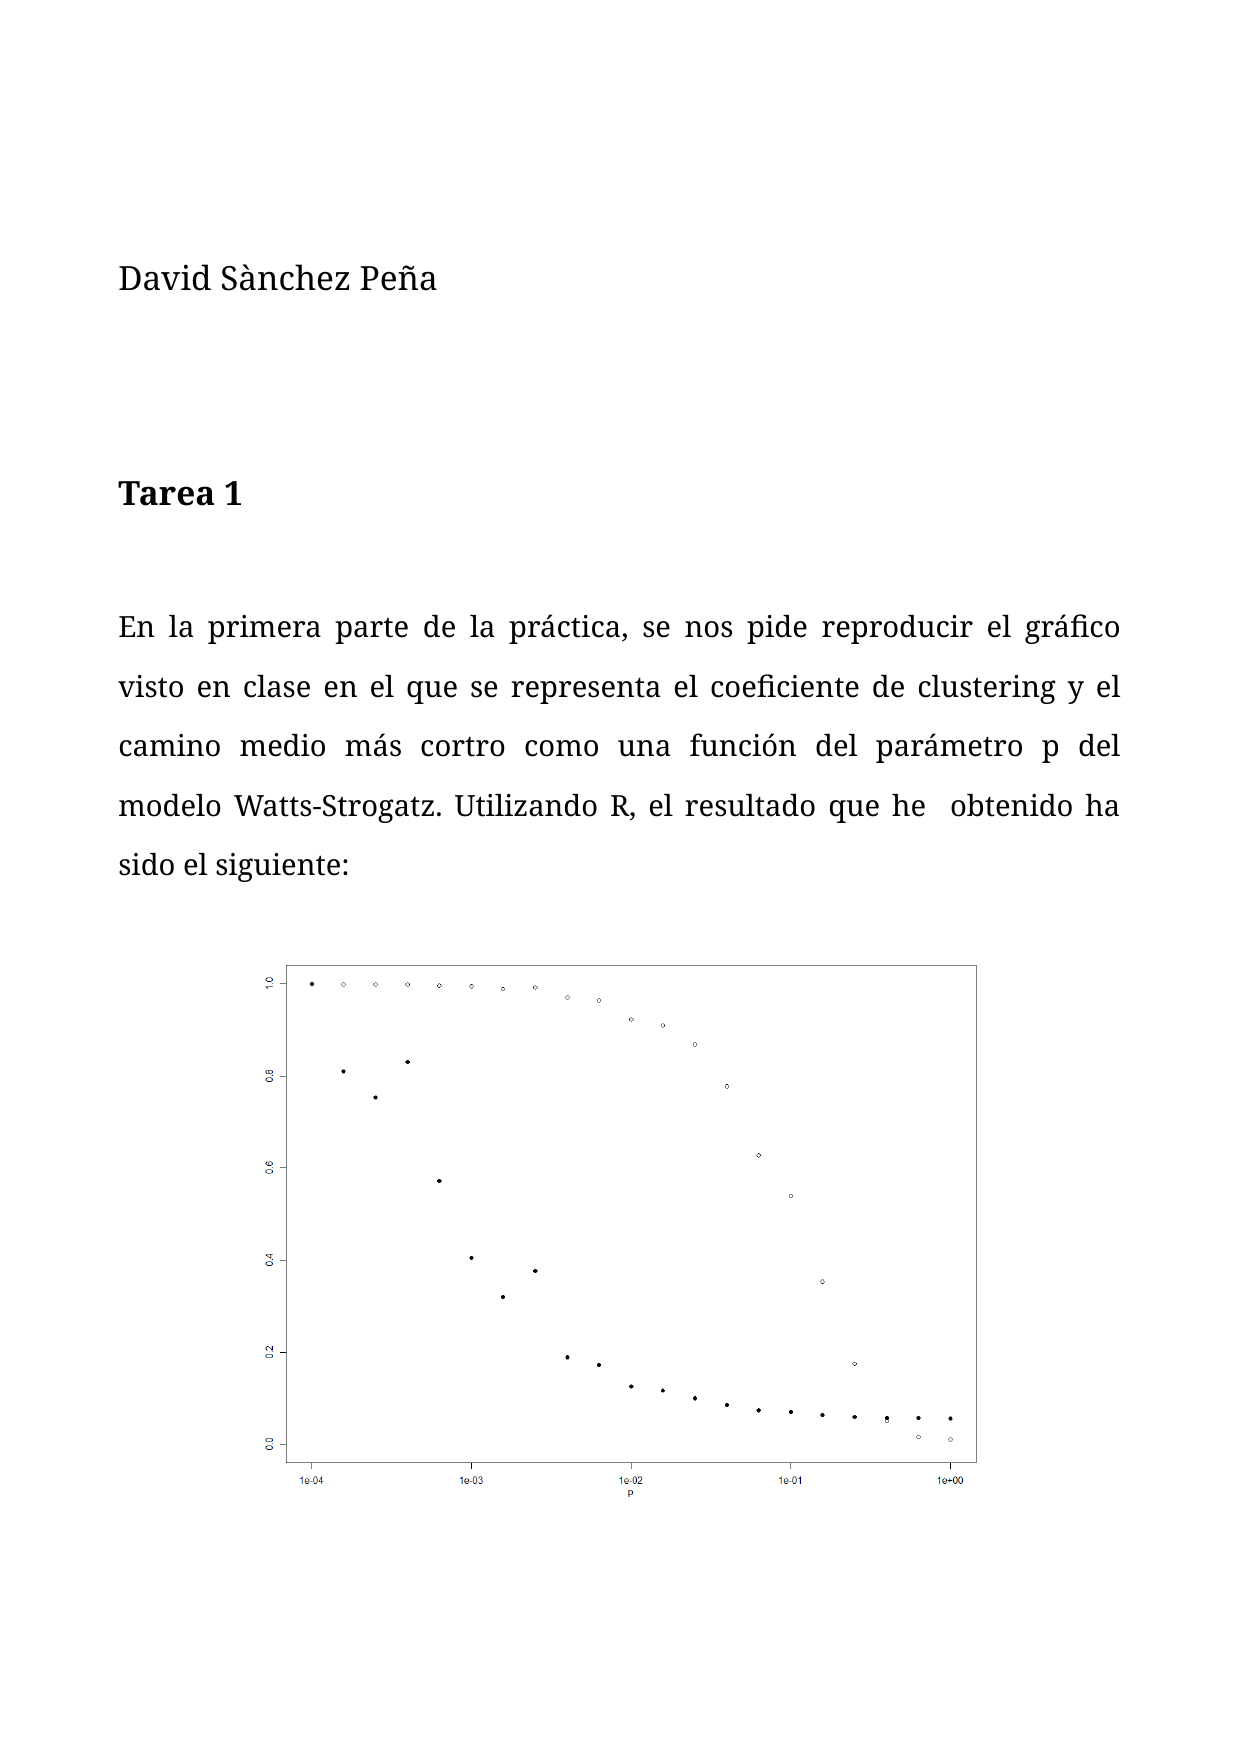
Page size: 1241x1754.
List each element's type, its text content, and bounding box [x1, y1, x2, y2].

text Tarea 1 [118, 470, 1122, 516]
text David Sànchez Peña [118, 254, 1122, 300]
picture [263, 963, 978, 1499]
text En la primera parte de la práctica, se nos pide reproducir el gráfico visto en clase en el que se representa el coeficiente de clustering y el camino medio más cortro como una función del parámetro p del modelo Watts-Strogatz. Utilizando R, el resultado que he obtenido ha sido el siguiente: [118, 606, 1122, 884]
